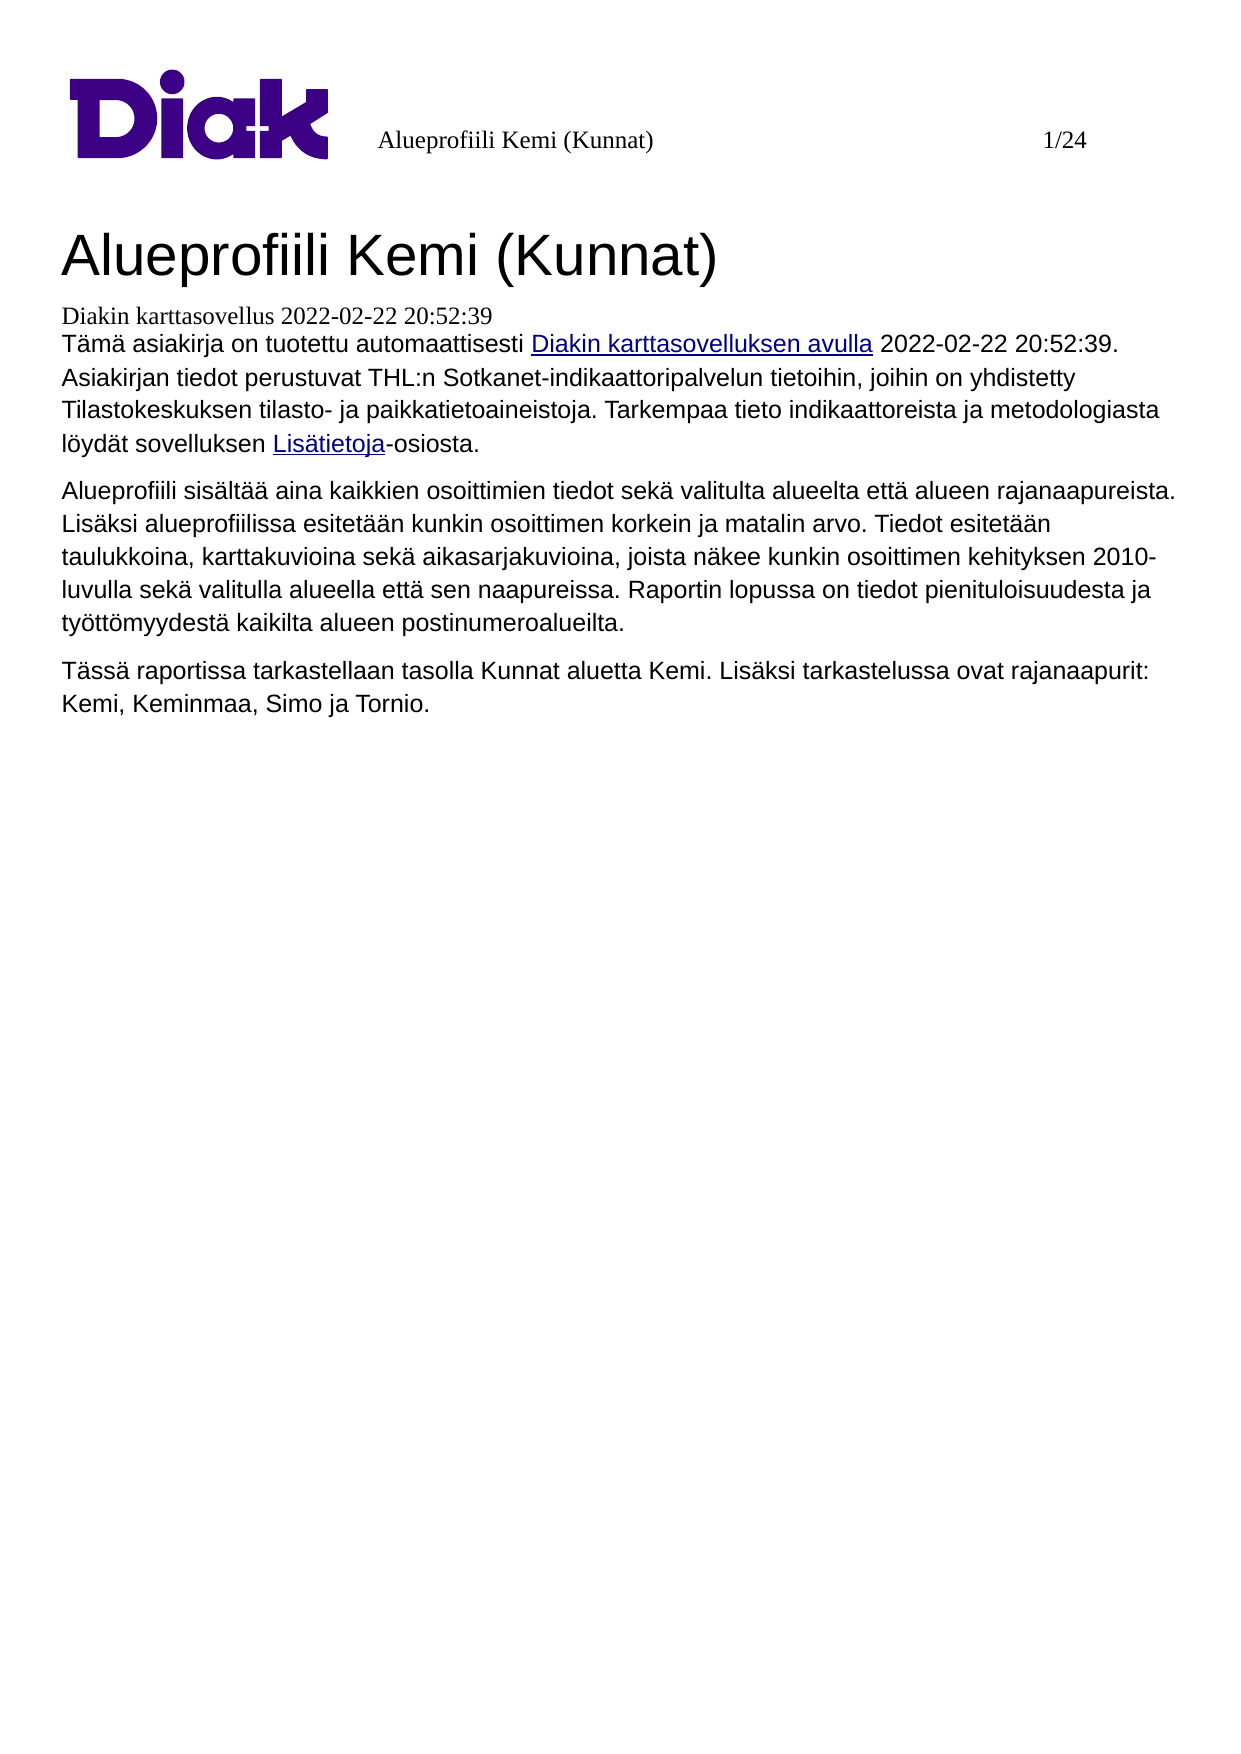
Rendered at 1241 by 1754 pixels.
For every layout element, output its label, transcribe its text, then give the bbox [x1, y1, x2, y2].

text Alueprofiili sisältää aina kaikkien osoittimien tiedot sekä valitulta alueelta että alueen rajanaapureista. Lisäksi alueprofiilissa esitetään kunkin osoittimen korkein ja matalin arvo. Tiedot esitetään taulukkoina, karttakuvioina sekä aikasarjakuvioina, joista näkee kunkin osoittimen kehityksen 2010-luvulla sekä valitulla alueella että sen naapureissa. Raportin lopussa on tiedot pienituloisuudesta ja työttömyydestä kaikilta alueen postinumeroalueilta. [61, 476, 1179, 637]
text Diakin karttasovellus 2022-02-22 20:52:39 [61, 301, 1179, 329]
text Tämä asiakirja on tuotettu automaattisesti Diakin karttasovelluksen avulla 2022-02-22 20:52:39. Asiakirjan tiedot perustuvat THL:n Sotkanet-indikaattoripalvelun tietoihin, joihin on yhdistetty Tilastokeskuksen tilasto- ja paikkatietoaineistoja. Tarkempaa tieto indikaattoreista ja metodologiasta löydät sovelluksen Lisätietoja-osiosta. [61, 329, 1179, 457]
title Alueprofiili Kemi (Kunnat) [61, 221, 1179, 288]
text Tässä raportissa tarkastellaan tasolla Kunnat aluetta Kemi. Lisäksi tarkastelussa ovat rajanaapurit: Kemi, Keminmaa, Simo ja Tornio. [61, 656, 1179, 718]
